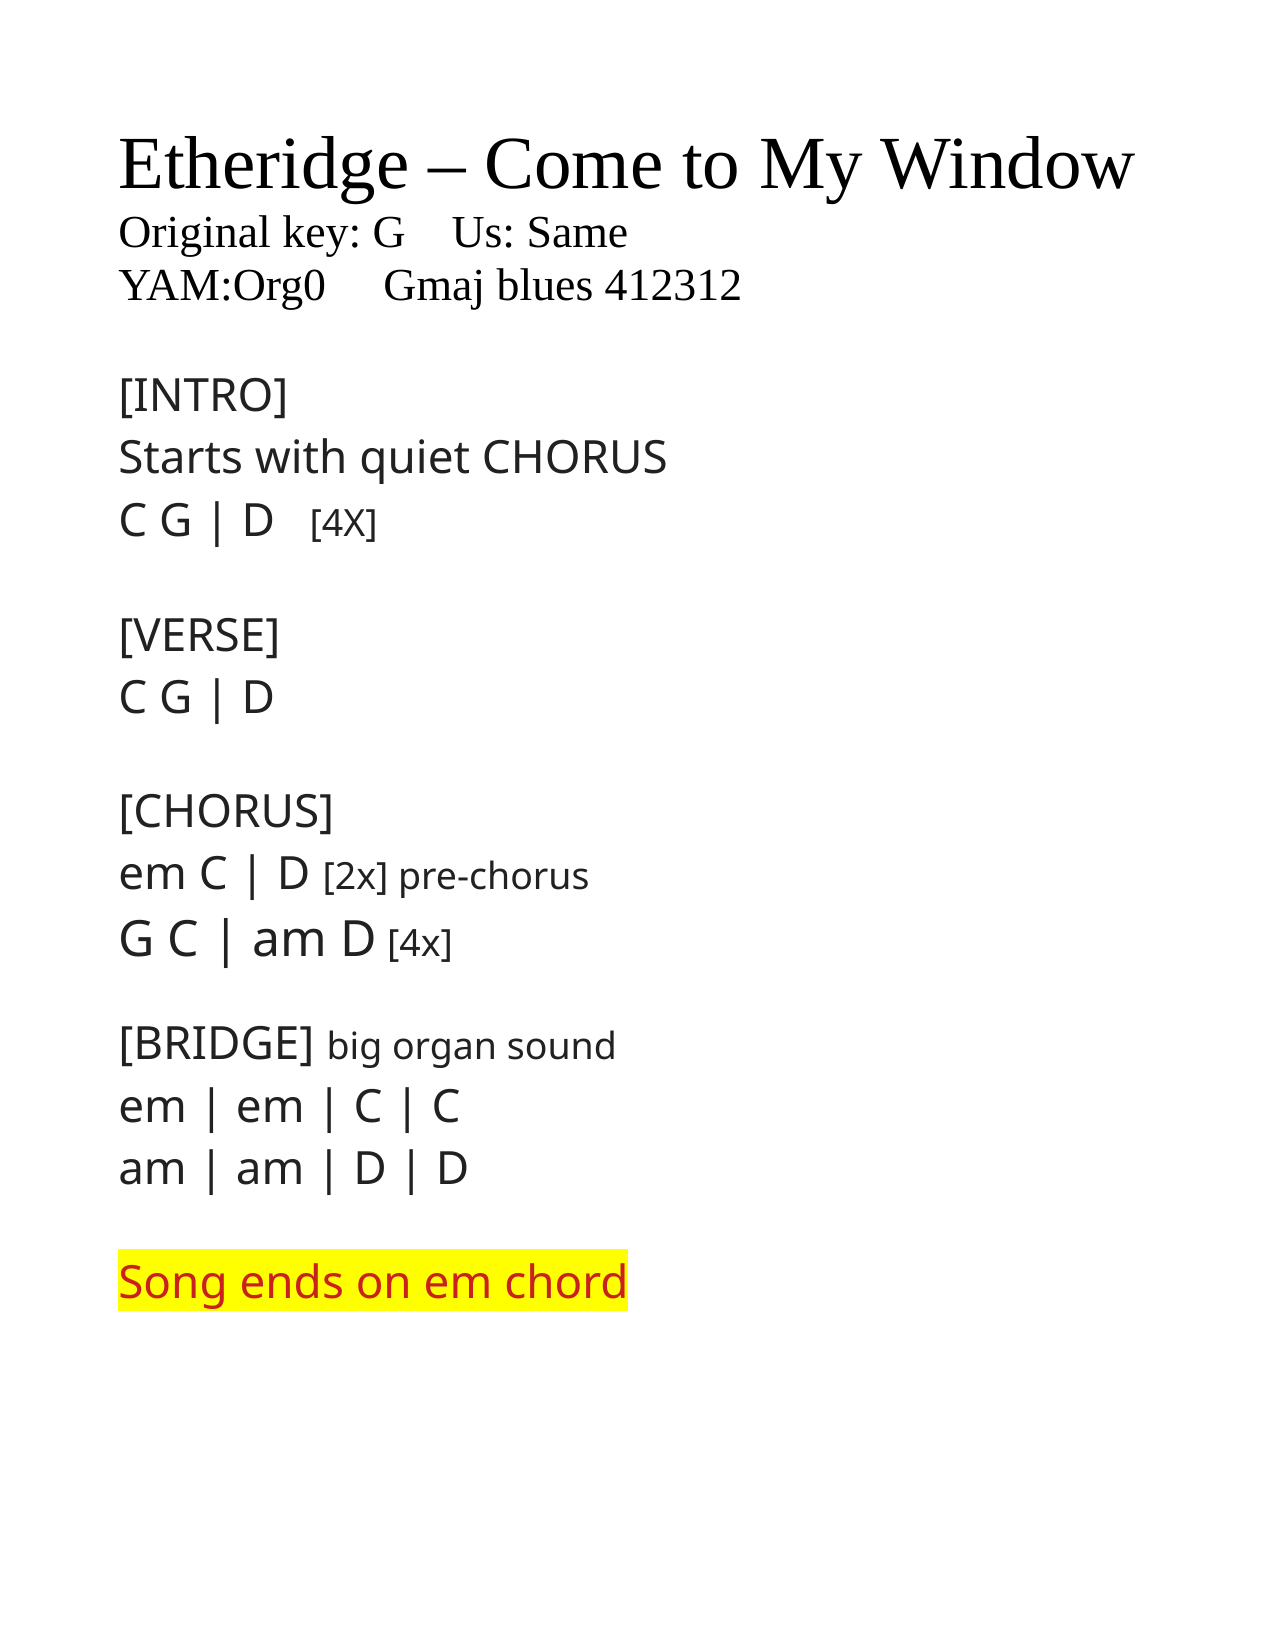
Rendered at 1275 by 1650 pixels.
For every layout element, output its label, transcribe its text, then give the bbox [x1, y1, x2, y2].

text C G | D [4X] [118, 487, 1157, 550]
text Song ends on em chord [118, 1249, 1157, 1311]
text em C | D [2x] pre-chorus [118, 841, 1157, 903]
text [CHORUS] [118, 778, 1157, 841]
text [INTRO] [118, 362, 1157, 425]
text am | am | D | D [118, 1136, 1157, 1198]
text G C | am D [4x] [118, 903, 1157, 971]
text [VERSE] [118, 602, 1157, 665]
text C G | D [118, 665, 1157, 727]
text YAM:Org0 Gmaj blues 412312 [118, 257, 1157, 310]
text em | em | C | C [118, 1073, 1157, 1136]
text [BRIDGE] big organ sound [118, 1011, 1157, 1073]
text Original key: G Us: Same [118, 204, 1157, 257]
text Starts with quiet CHORUS [118, 425, 1157, 487]
text Etheridge – Come to My Window [118, 118, 1157, 204]
